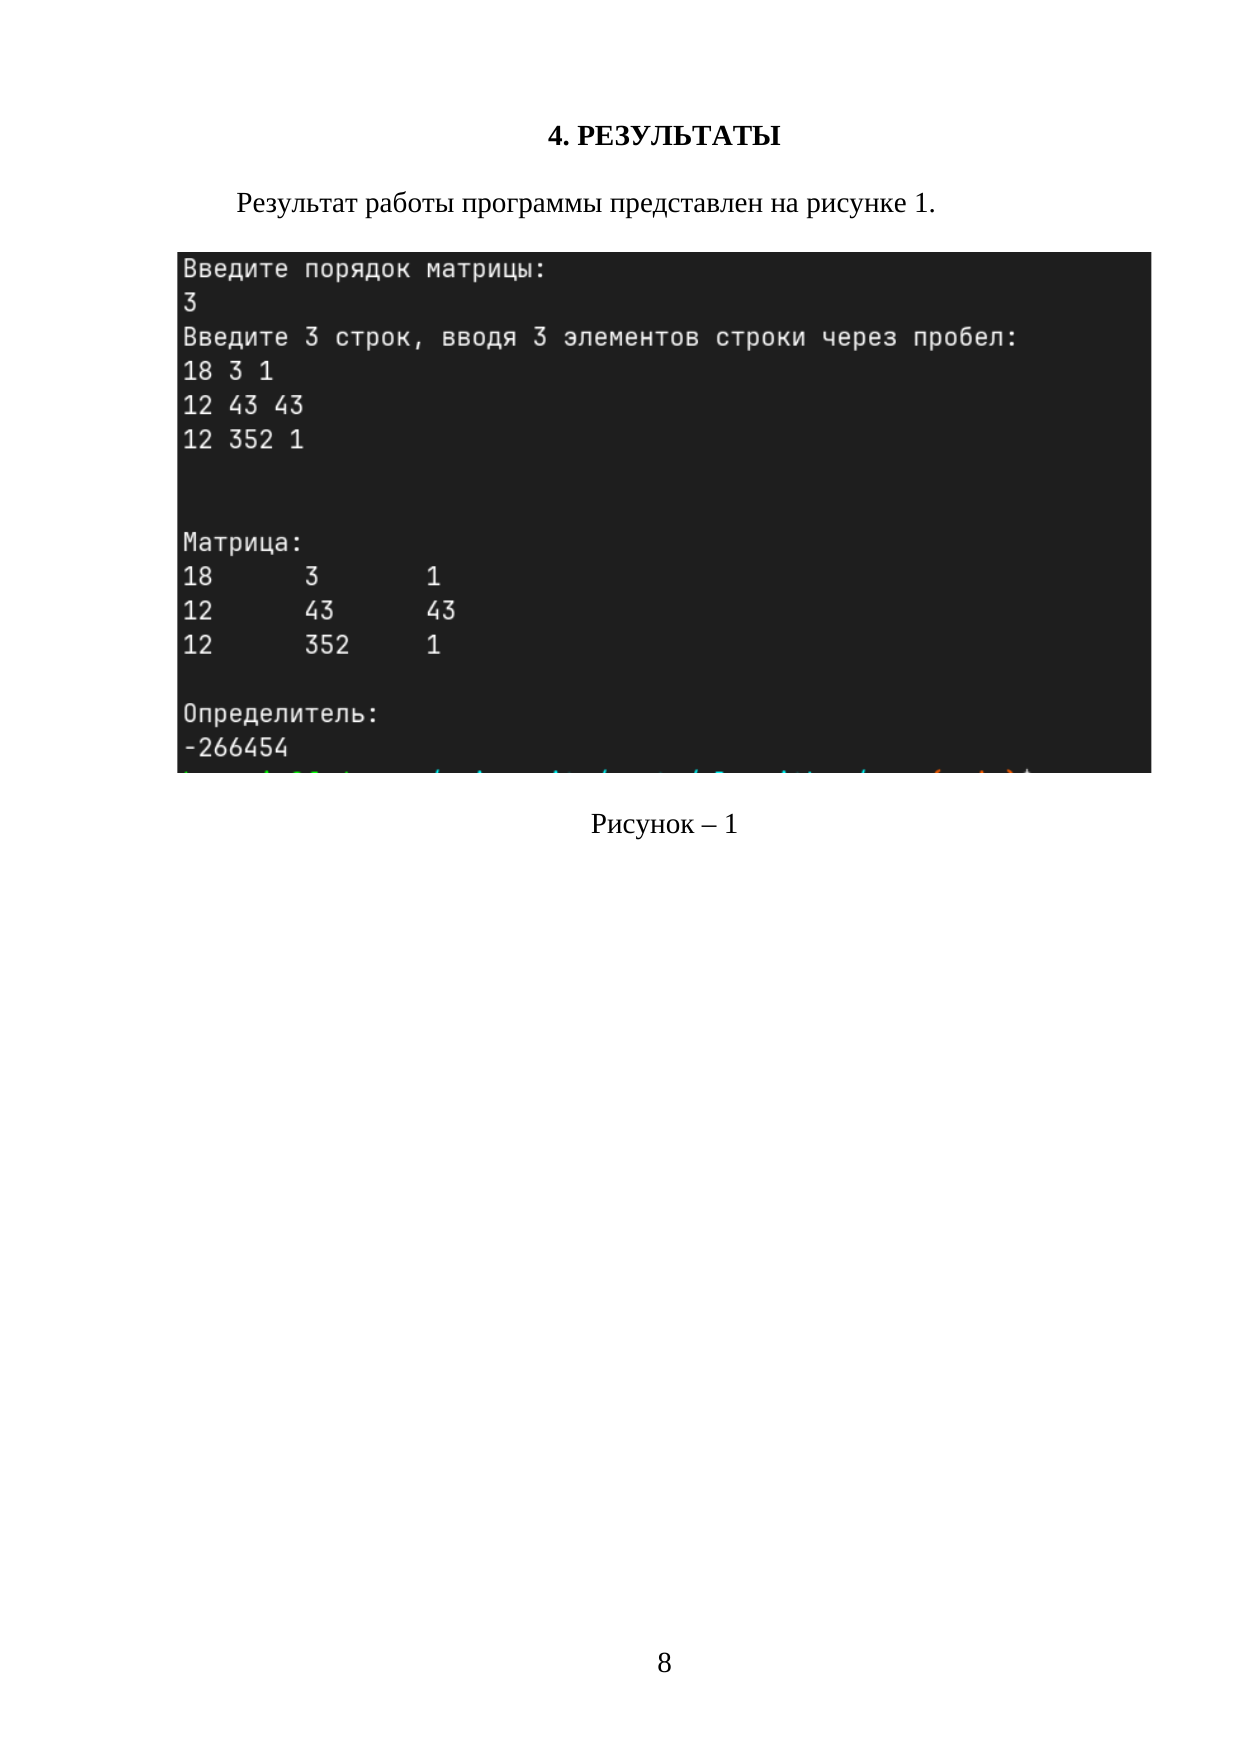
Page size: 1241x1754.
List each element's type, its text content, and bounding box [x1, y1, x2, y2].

subtitle 4. РЕЗУЛЬТАТЫ [177, 118, 1152, 152]
text Рисунок – 1 [177, 807, 1152, 840]
picture [177, 252, 1152, 773]
text Результат работы программы представлен на рисунке 1. [177, 185, 1152, 219]
